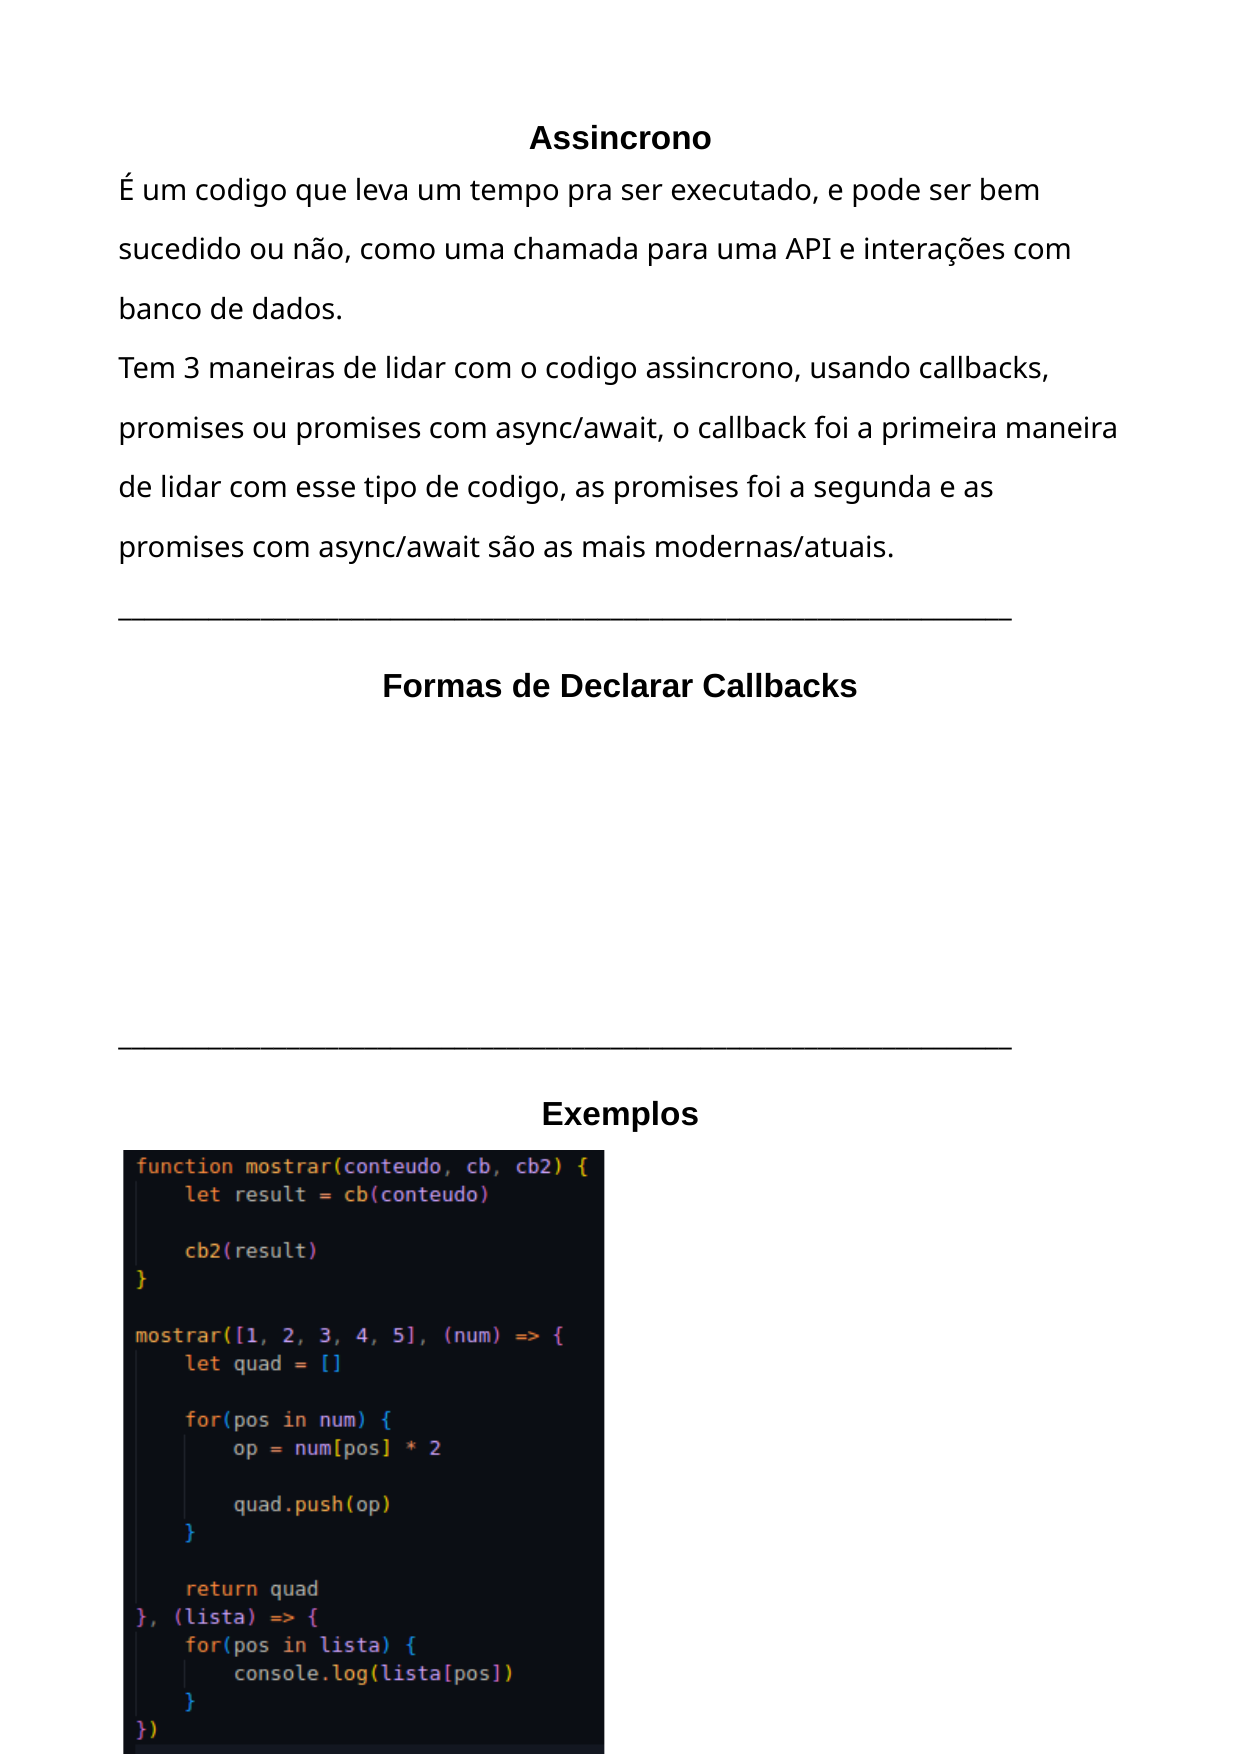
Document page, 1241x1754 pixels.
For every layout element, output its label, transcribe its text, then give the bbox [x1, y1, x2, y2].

picture [123, 1150, 605, 1754]
text É um codigo que leva um tempo pra ser executado, e pode ser bem sucedido ou não, como uma chamada para uma API e interações com banco de dados. [118, 169, 1122, 328]
text _____________________________________________________________________ [118, 1014, 1122, 1054]
text Tem 3 maneiras de lidar com o codigo assincrono, usando callbacks, promises ou promises com async/await, o callback foi a primeira maneira de lidar com esse tipo de codigo, as promises foi a segunda e as promises com async/await são as mais modernas/atuais. [118, 347, 1122, 566]
text _____________________________________________________________________ [118, 585, 1122, 625]
subtitle Formas de Declarar Callbacks [118, 666, 1122, 704]
subtitle Exemplos [118, 1094, 1122, 1133]
subtitle Assincrono [118, 118, 1122, 157]
